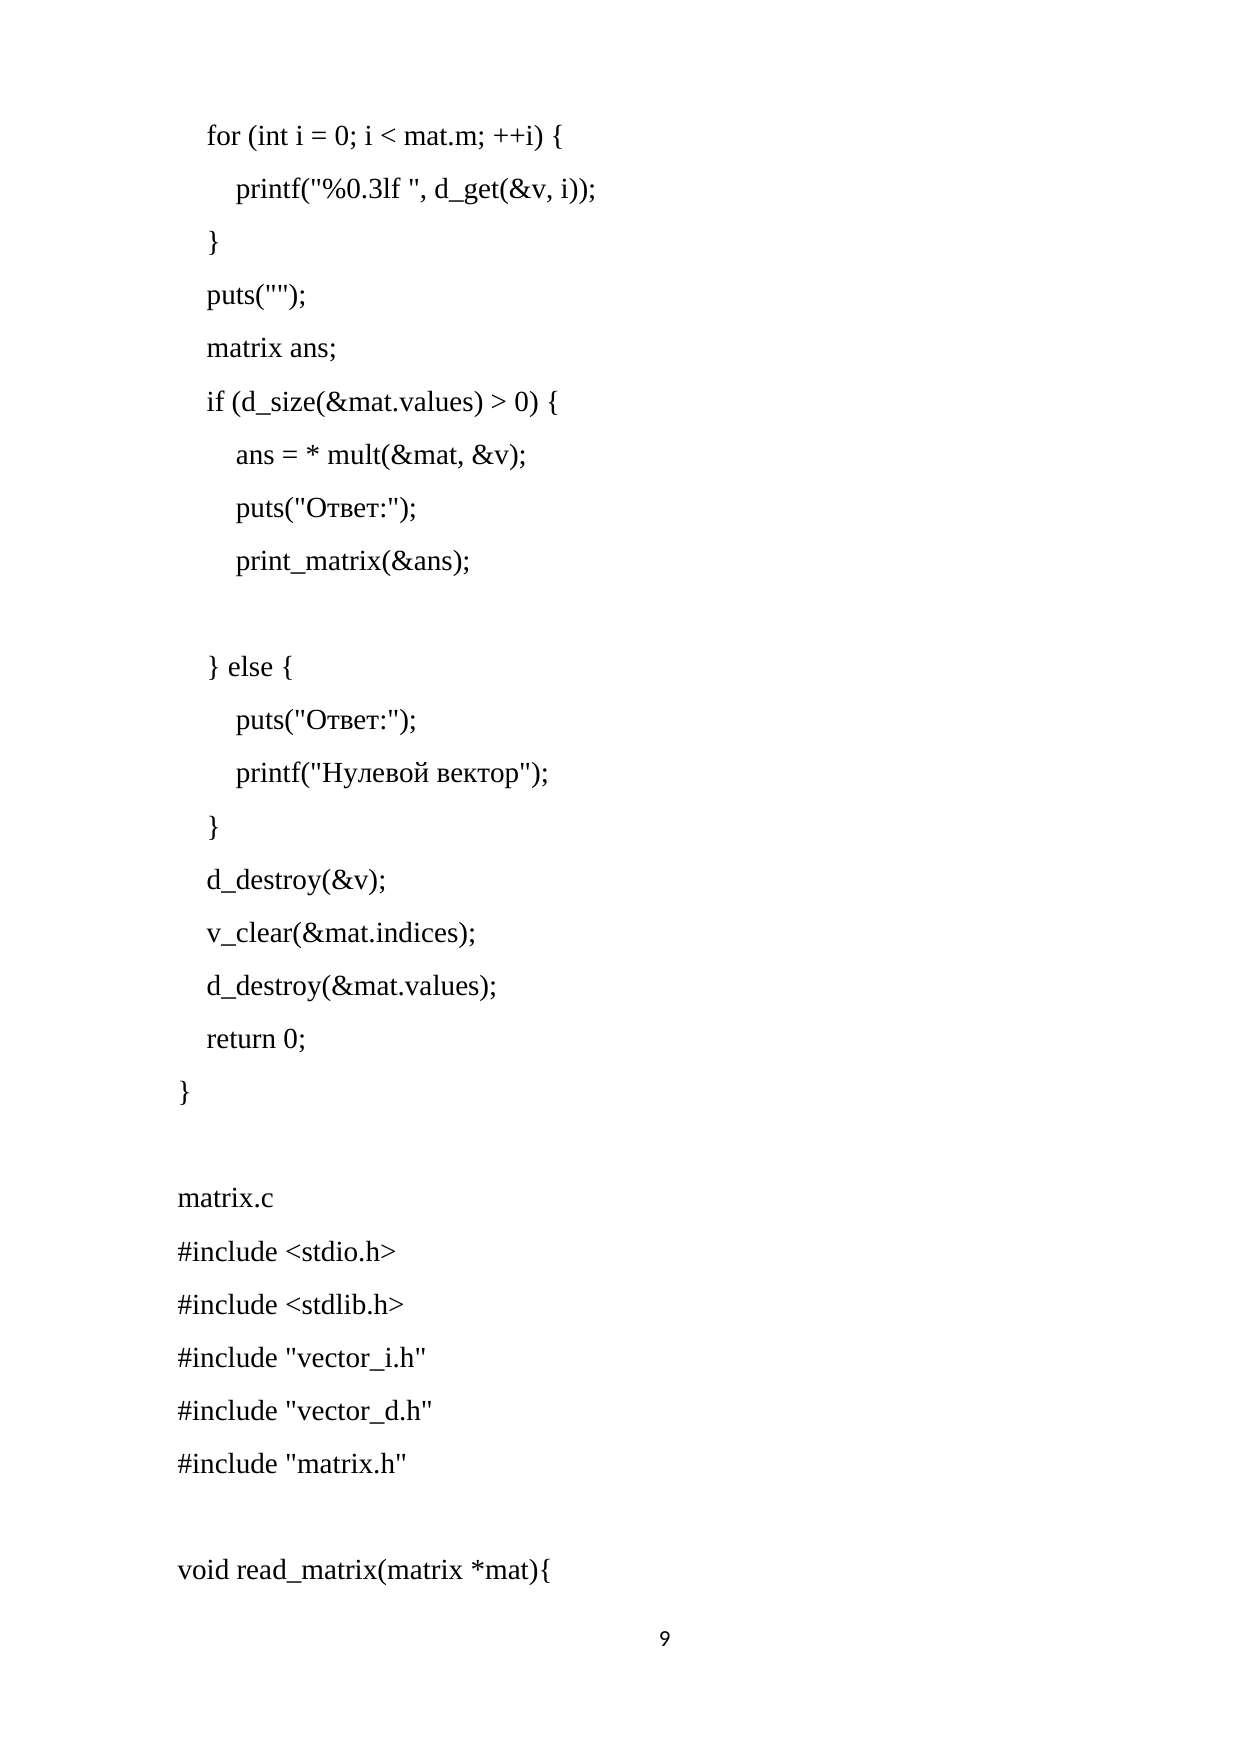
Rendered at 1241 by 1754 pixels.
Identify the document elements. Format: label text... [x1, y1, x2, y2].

text printf("Нулевой вектор"); [177, 756, 1152, 789]
text puts("Ответ:"); [177, 702, 1152, 736]
text matrix ans; [177, 331, 1152, 364]
text } [177, 224, 1152, 258]
text #include "vector_d.h" [177, 1393, 1152, 1427]
text v_clear(&mat.indices); [177, 915, 1152, 948]
text print_matrix(&ans); [177, 543, 1152, 577]
text void read_matrix(matrix *mat){ [177, 1552, 1152, 1586]
text for (int i = 0; i < mat.m; ++i) { [177, 118, 1152, 152]
text if (d_size(&mat.values) > 0) { [177, 384, 1152, 417]
text #include "vector_i.h" [177, 1340, 1152, 1373]
text #include <stdlib.h> [177, 1287, 1152, 1320]
text ans = * mult(&mat, &v); [177, 437, 1152, 470]
text } [177, 809, 1152, 842]
text } else { [177, 649, 1152, 683]
text #include <stdio.h> [177, 1234, 1152, 1267]
text #include "matrix.h" [177, 1446, 1152, 1480]
text d_destroy(&v); [177, 862, 1152, 895]
text printf("%0.3lf ", d_get(&v, i)); [177, 171, 1152, 205]
text return 0; [177, 1021, 1152, 1055]
text d_destroy(&mat.values); [177, 968, 1152, 1002]
text } [177, 1074, 1152, 1108]
text puts("Ответ:"); [177, 490, 1152, 523]
text matrix.c [177, 1181, 1152, 1214]
text puts(""); [177, 277, 1152, 311]
